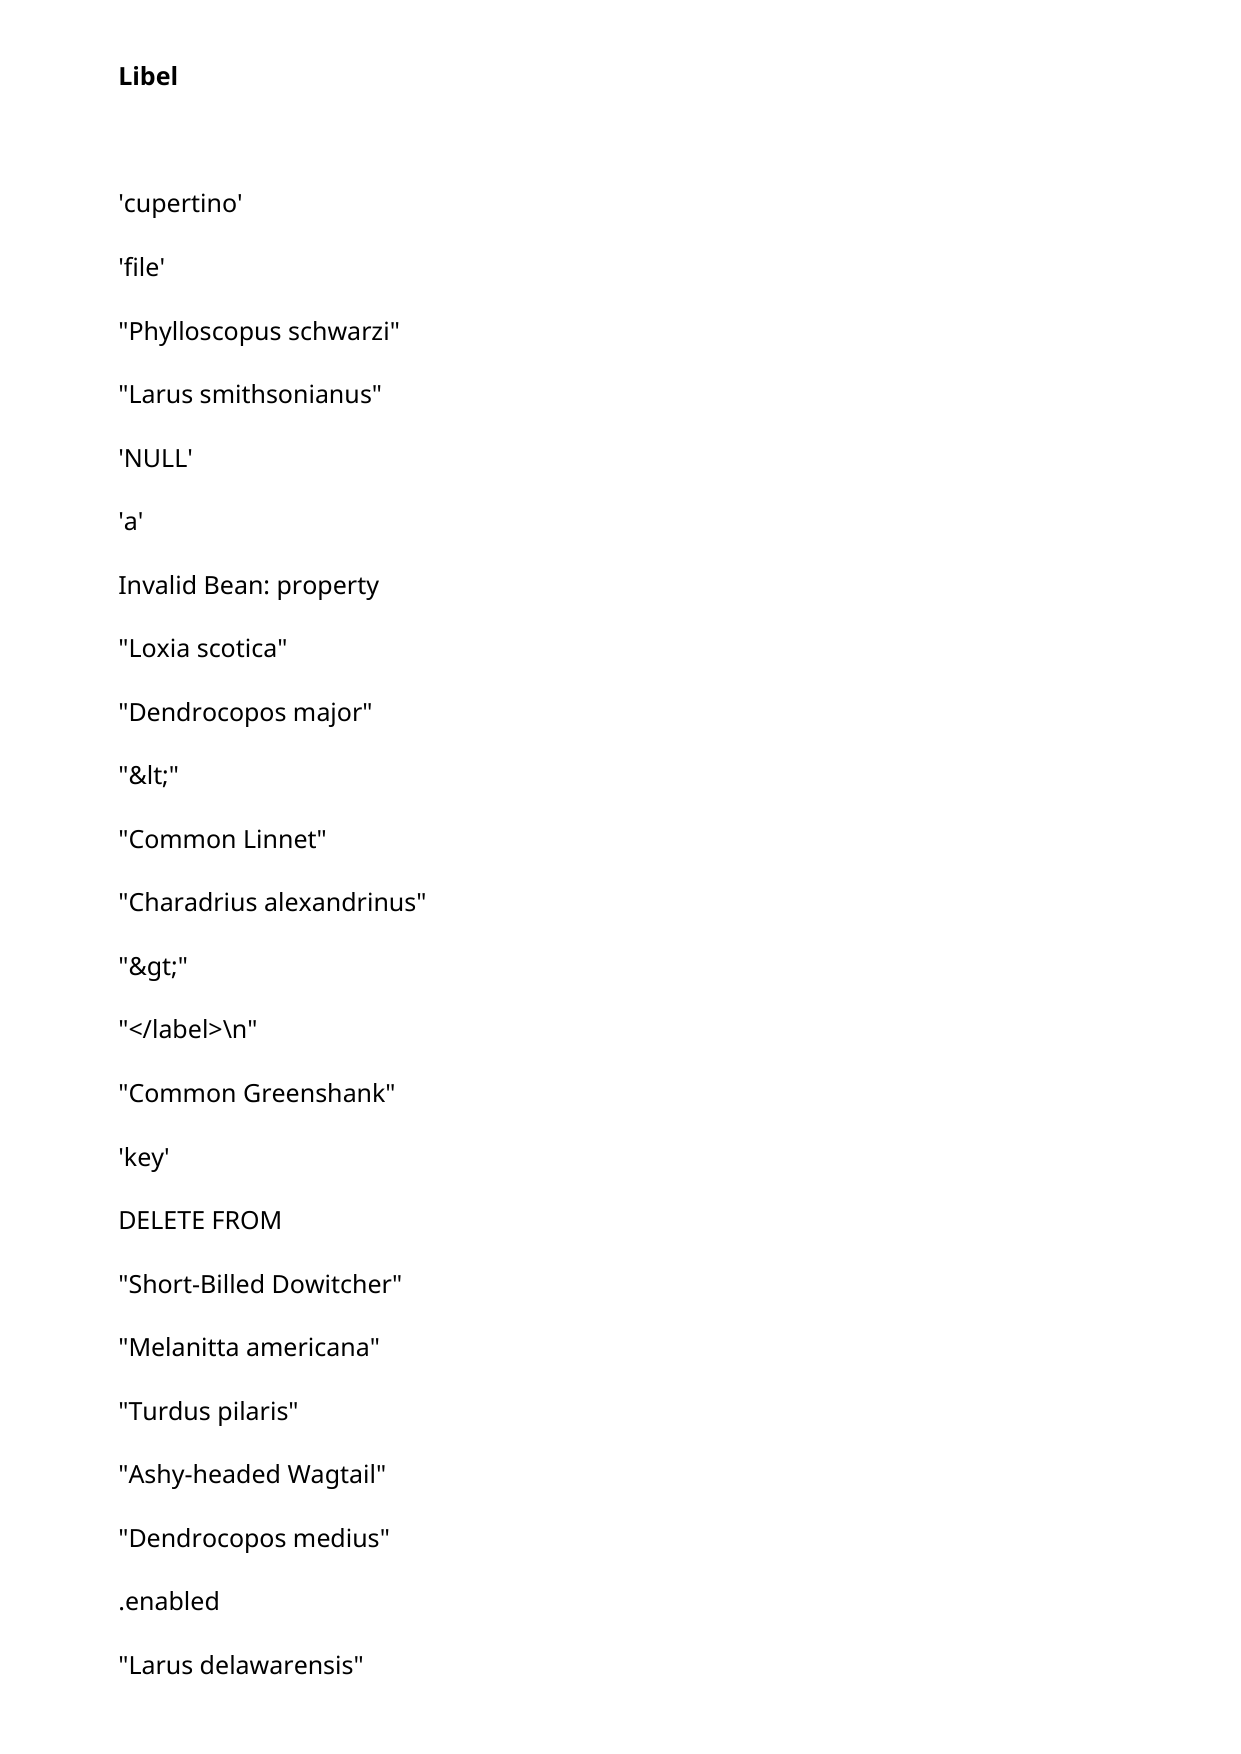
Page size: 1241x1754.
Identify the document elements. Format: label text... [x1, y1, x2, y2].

table_cell "&gt;" [118, 949, 1240, 1012]
table_cell .enabled [118, 1584, 1240, 1648]
table_cell "Phylloscopus schwarzi" [118, 313, 1240, 377]
table_cell "Turdus pilaris" [118, 1394, 1240, 1457]
table_cell "Short-Billed Dowitcher" [118, 1266, 1240, 1330]
table_cell "Common Greenshank" [118, 1076, 1240, 1139]
table_cell DELETE FROM [118, 1203, 1240, 1266]
table_cell "Loxia scotica" [118, 631, 1240, 694]
table_cell "Melanitta americana" [118, 1330, 1240, 1393]
table_cell 'file' [118, 250, 1240, 313]
table_cell "Common Linnet" [118, 822, 1240, 885]
table_header Libel [118, 59, 1240, 123]
table_cell [118, 123, 1240, 186]
table_cell Invalid Bean: property [118, 568, 1240, 631]
table_cell "Larus smithsonianus" [118, 377, 1240, 440]
table_cell 'NULL' [118, 440, 1240, 504]
table_cell 'cupertino' [118, 186, 1240, 250]
table_cell "Dendrocopos medius" [118, 1521, 1240, 1584]
table_cell "&lt;" [118, 758, 1240, 822]
table_cell "Larus delawarensis" [118, 1648, 1240, 1682]
table_cell "Ashy-headed Wagtail" [118, 1457, 1240, 1521]
table_cell 'key' [118, 1139, 1240, 1203]
table_cell "Dendrocopos major" [118, 695, 1240, 758]
table_cell 'a' [118, 504, 1240, 567]
table_cell "</label>\n" [118, 1012, 1240, 1076]
table_cell "Charadrius alexandrinus" [118, 885, 1240, 949]
